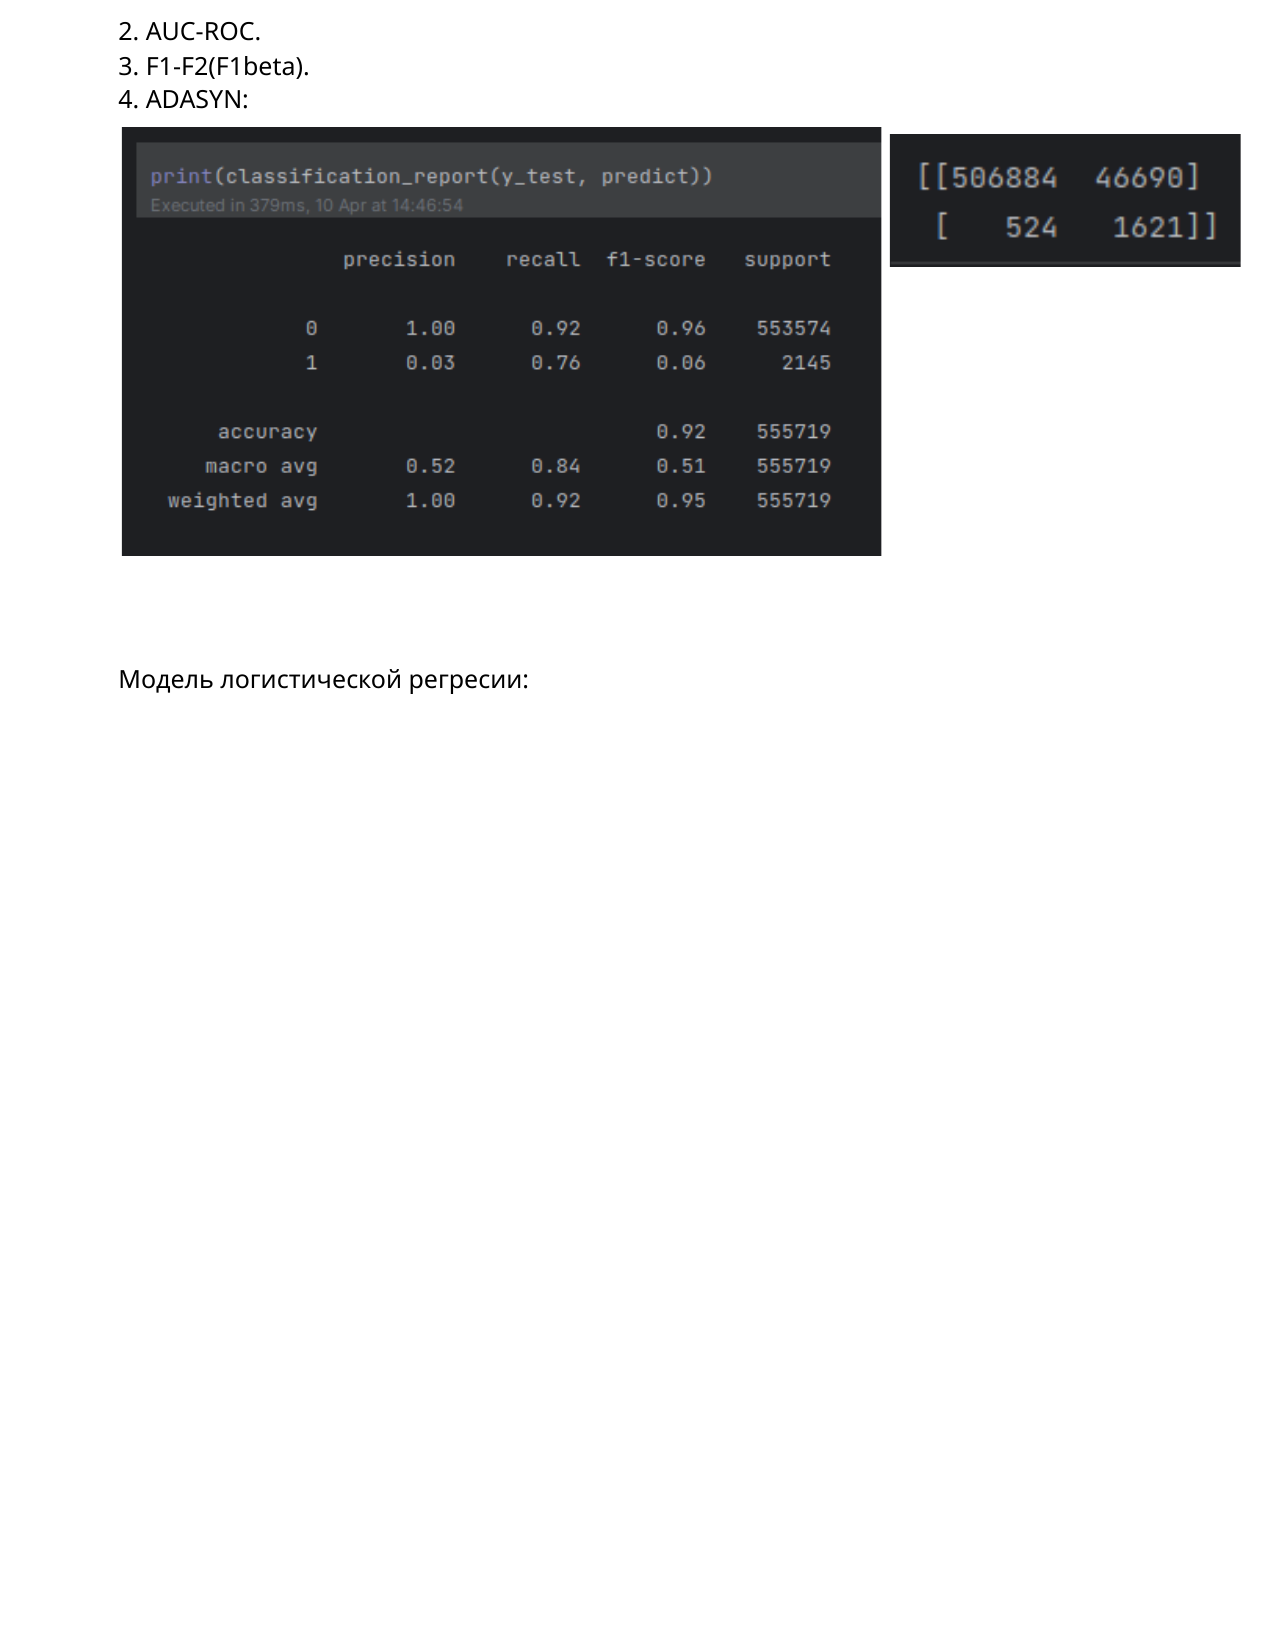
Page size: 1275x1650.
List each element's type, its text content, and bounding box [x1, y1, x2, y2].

text 3. F1-F2(F1beta). [118, 48, 1157, 82]
picture [121, 127, 882, 556]
text Модель логистической регресии: [118, 661, 1157, 695]
text 2. AUC-ROC. [118, 14, 1157, 48]
text 4. ADASYN: [118, 82, 1157, 116]
picture [889, 134, 1241, 267]
